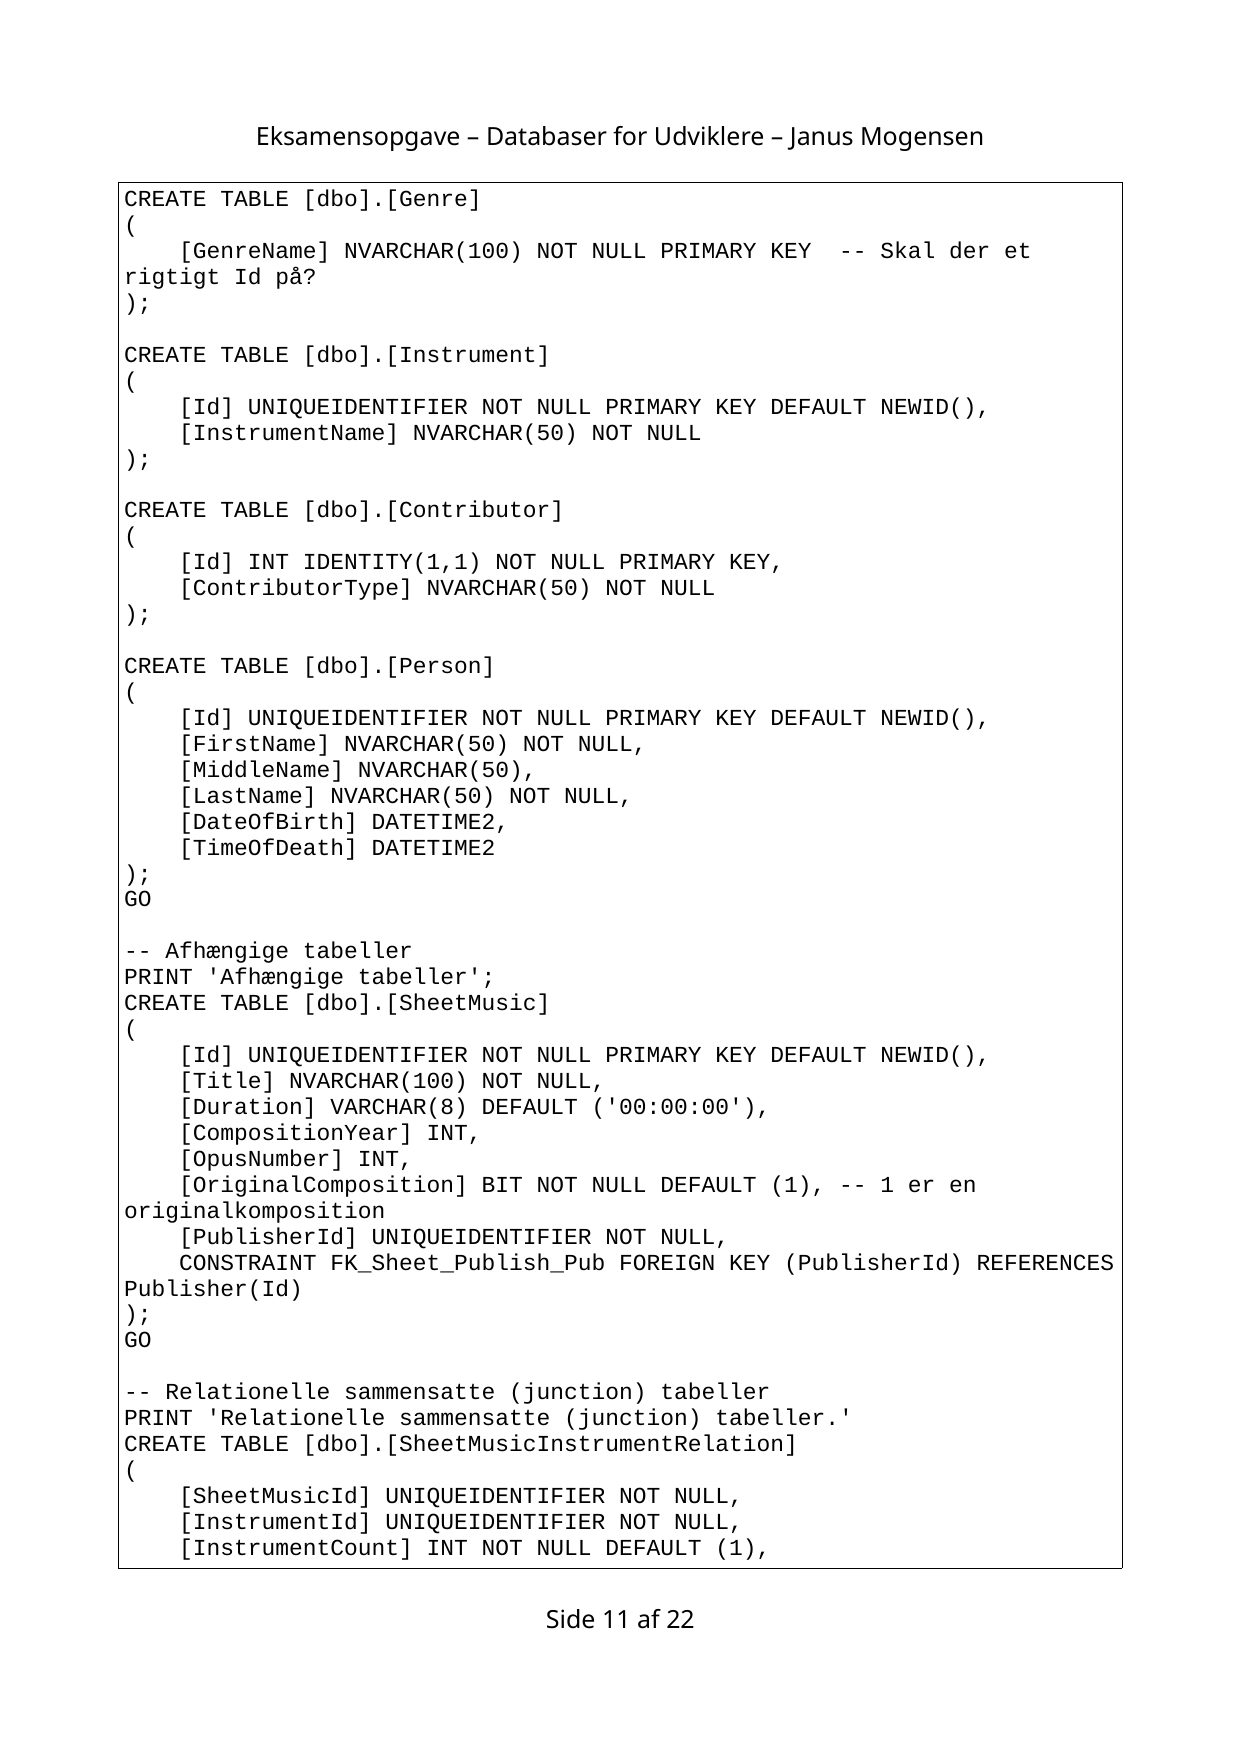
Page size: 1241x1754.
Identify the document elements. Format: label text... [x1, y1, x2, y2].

table_header CREATE TABLE [dbo].[Genre] ( [GenreName] NVARCHAR(100) NOT NULL PRIMARY KEY -- Skal der et rigtigt Id på? ); CREATE TABLE [dbo].[Instrument] ( [Id] UNIQUEIDENTIFIER NOT NULL PRIMARY KEY DEFAULT NEWID(), [InstrumentName] NVARCHAR(50) NOT NULL ); CREATE TABLE [dbo].[Contributor] ( [Id] INT IDENTITY(1,1) NOT NULL PRIMARY KEY, [ContributorType] NVARCHAR(50) NOT NULL ); CREATE TABLE [dbo].[Person] ( [Id] UNIQUEIDENTIFIER NOT NULL PRIMARY KEY DEFAULT NEWID(), [FirstName] NVARCHAR(50) NOT NULL, [MiddleName] NVARCHAR(50), [LastName] NVARCHAR(50) NOT NULL, [DateOfBirth] DATETIME2, [TimeOfDeath] DATETIME2 ); GO -- Afhængige tabeller PRINT 'Afhængige tabeller'; CREATE TABLE [dbo].[SheetMusic] ( [Id] UNIQUEIDENTIFIER NOT NULL PRIMARY KEY DEFAULT NEWID(), [Title] NVARCHAR(100) NOT NULL, [Duration] VARCHAR(8) DEFAULT ('00:00:00'), [CompositionYear] INT, [OpusNumber] INT, [OriginalComposition] BIT NOT NULL DEFAULT (1), -- 1 er en originalkomposition [PublisherId] UNIQUEIDENTIFIER NOT NULL, CONSTRAINT FK_Sheet_Publish_Pub FOREIGN KEY (PublisherId) REFERENCES Publisher(Id) ); GO -- Relationelle sammensatte (junction) tabeller PRINT 'Relationelle sammensatte (junction) tabeller.' CREATE TABLE [dbo].[SheetMusicInstrumentRelation] ( [SheetMusicId] UNIQUEIDENTIFIER NOT NULL, [InstrumentId] UNIQUEIDENTIFIER NOT NULL, [InstrumentCount] INT NOT NULL DEFAULT (1), [119, 183, 1122, 1568]
